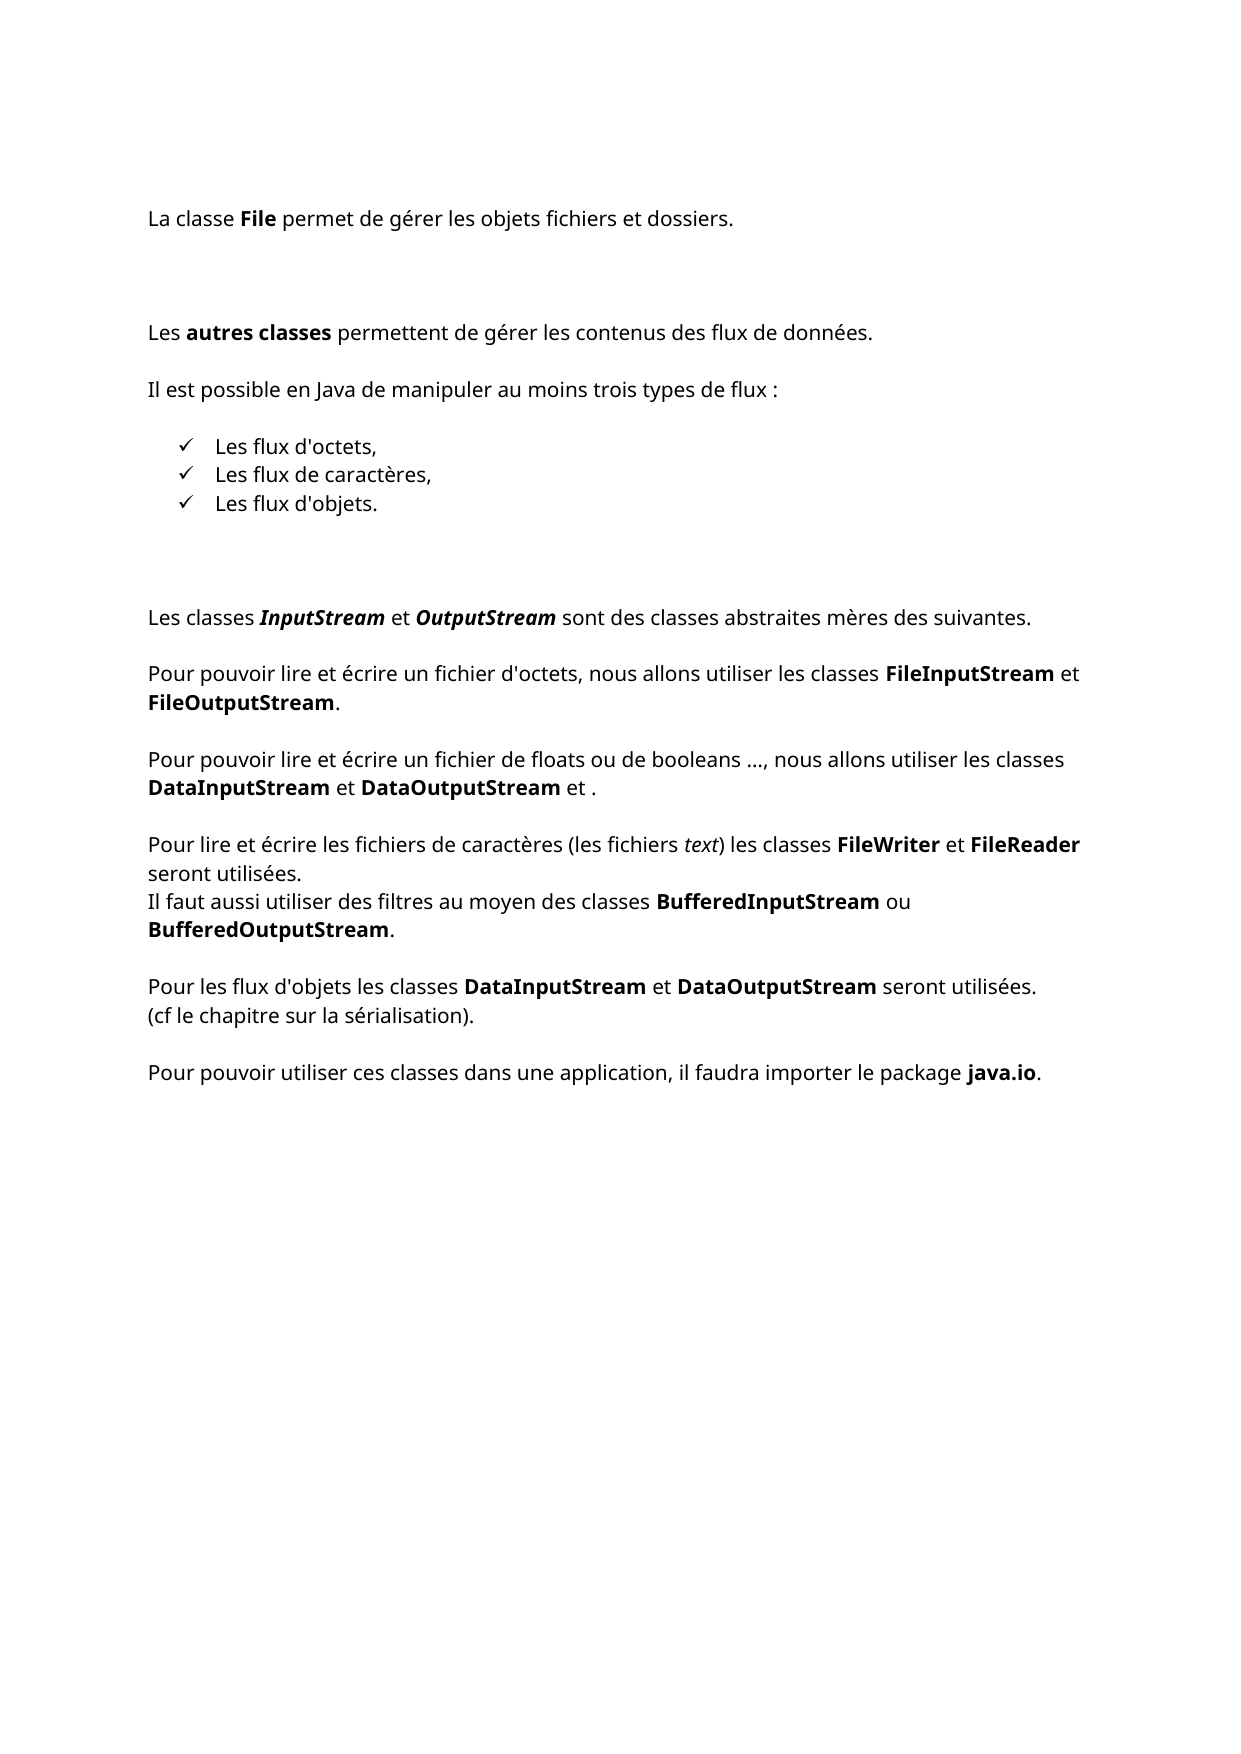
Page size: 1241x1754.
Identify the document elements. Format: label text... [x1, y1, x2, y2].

text Pour les flux d'objets les classes DataInputStream et DataOutputStream seront utilisées. [148, 972, 1092, 1001]
text Pour lire et écrire les fichiers de caractères (les fichiers text) les classes FileWriter et FileReader seront utilisées. [148, 830, 1092, 887]
list Les flux d'octets, [177, 432, 1092, 461]
text Pour pouvoir lire et écrire un fichier de floats ou de booleans …, nous allons utiliser les classes DataInputStream et DataOutputStream et . [148, 745, 1092, 802]
list Les flux de caractères, [177, 461, 1092, 489]
text Pour pouvoir lire et écrire un fichier d'octets, nous allons utiliser les classes FileInputStream et FileOutputStream. [148, 659, 1092, 716]
text Il faut aussi utiliser des filtres au moyen des classes BufferedInputStream ou BufferedOutputStream. [148, 887, 1092, 944]
text Pour pouvoir utiliser ces classes dans une application, il faudra importer le package java.io. [148, 1058, 1092, 1086]
text (cf le chapitre sur la sérialisation). [148, 1001, 1092, 1029]
text Il est possible en Java de manipuler au moins trois types de flux : [148, 375, 1092, 404]
text Les classes InputStream et OutputStream sont des classes abstraites mères des suivantes. [148, 603, 1092, 631]
text Les autres classes permettent de gérer les contenus des flux de données. [148, 318, 1092, 347]
list Les flux d'objets. [177, 489, 1092, 517]
text La classe File permet de gérer les objets fichiers et dossiers. [148, 204, 1092, 233]
